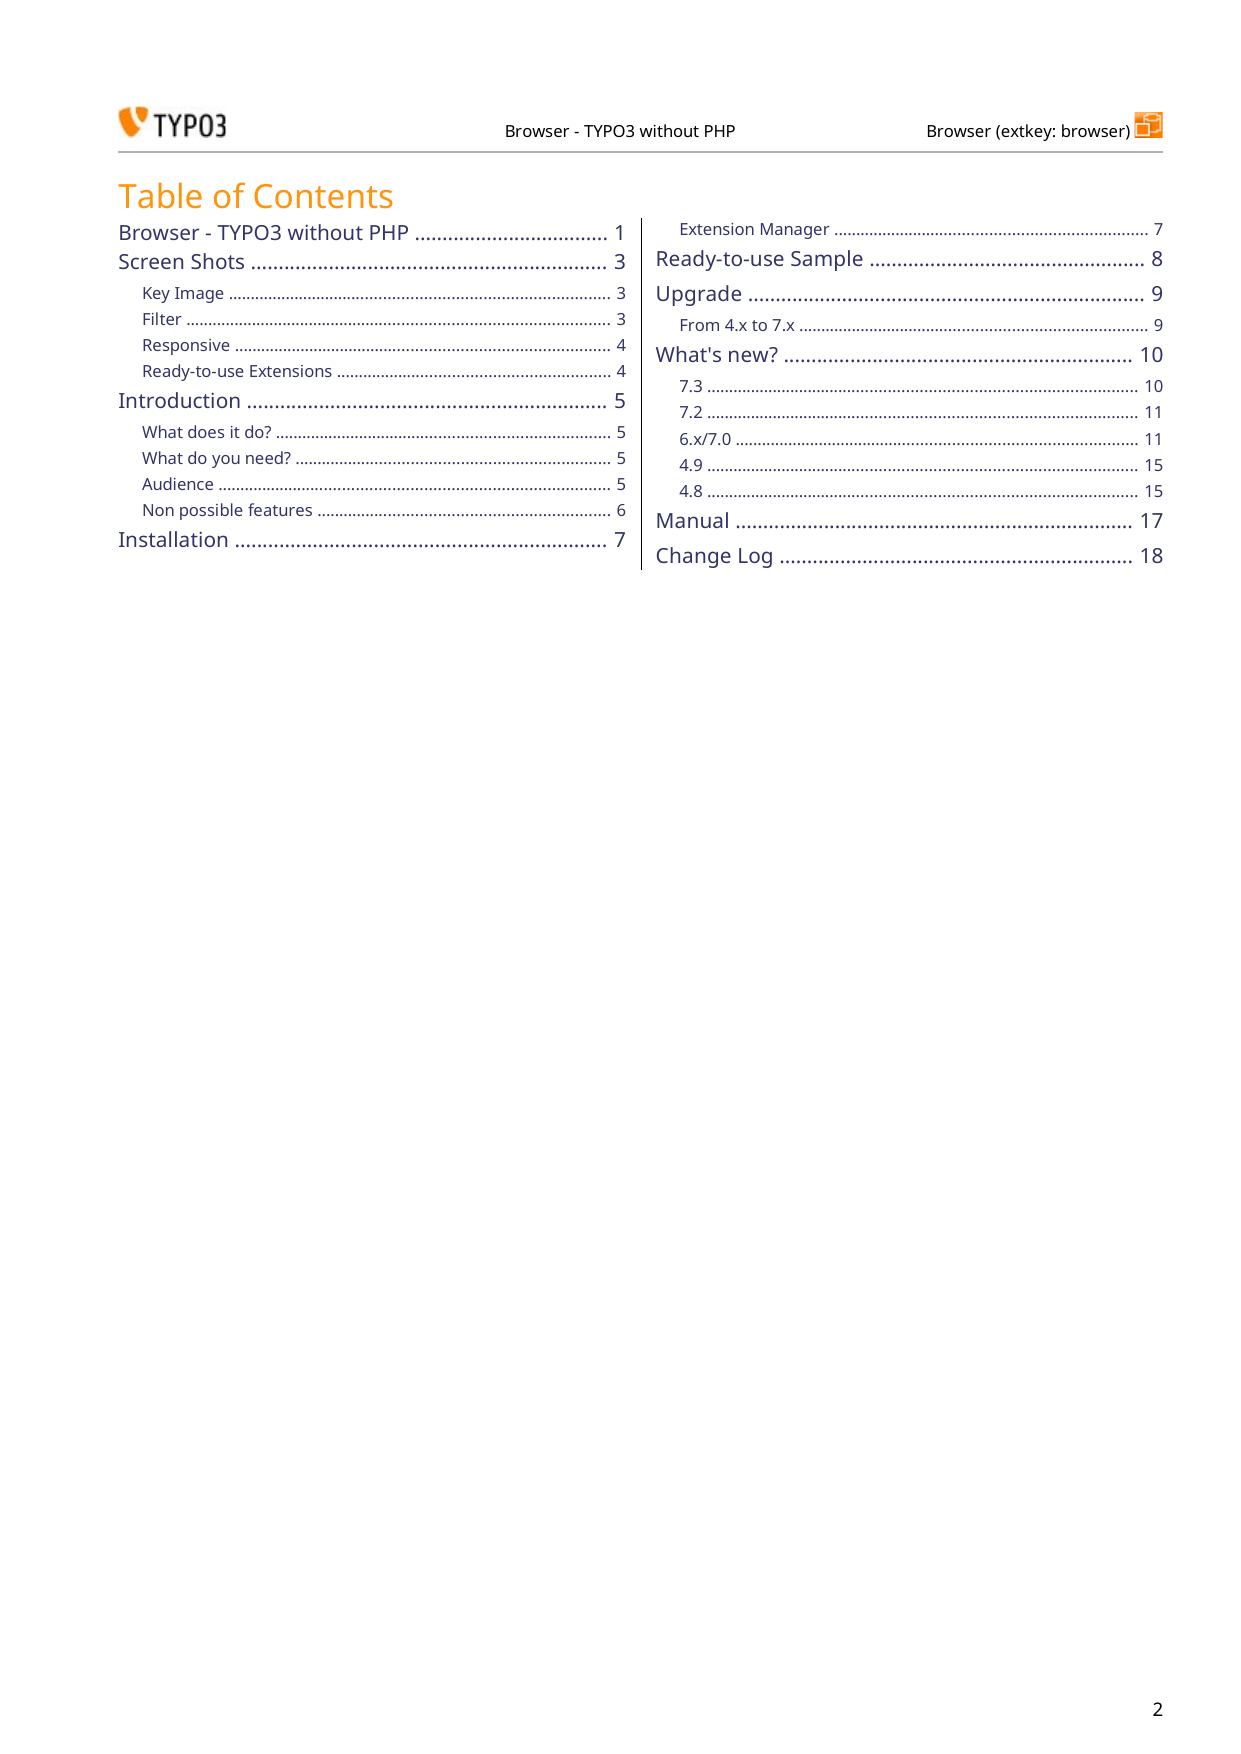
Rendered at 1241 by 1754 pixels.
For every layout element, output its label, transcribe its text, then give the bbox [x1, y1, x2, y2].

subtitle Table of Contents [118, 172, 1163, 218]
text Introduction 5 [118, 386, 626, 414]
text 6.x/7.0 11 [679, 427, 1163, 450]
text Ready-to-use Sample 8 [655, 244, 1163, 273]
text Screen Shots 3 [118, 247, 626, 275]
picture [1134, 112, 1163, 138]
text What does it do? 5 [142, 421, 626, 443]
text Responsive 4 [142, 334, 626, 356]
text What's new? 10 [655, 340, 1163, 369]
text Browser - TYPO3 without PHP 1 [118, 218, 626, 247]
text Ready-to-use Extensions 4 [142, 360, 626, 382]
text Non possible features 6 [142, 499, 626, 522]
text Audience 5 [142, 473, 626, 496]
text Change Log 18 [655, 541, 1163, 569]
text Key Image 3 [142, 282, 626, 304]
text What do you need? 5 [142, 447, 626, 469]
text Installation 7 [118, 525, 626, 554]
text From 4.x to 7.x 9 [679, 314, 1163, 337]
text Extension Manager 7 [679, 218, 1163, 241]
picture [118, 106, 227, 138]
text 7.2 11 [679, 401, 1163, 424]
text 4.8 15 [679, 479, 1163, 502]
text Filter 3 [142, 308, 626, 330]
text 7.3 10 [679, 375, 1163, 398]
text Manual 17 [655, 506, 1163, 534]
text 4.9 15 [679, 453, 1163, 476]
text Upgrade 9 [655, 279, 1163, 308]
